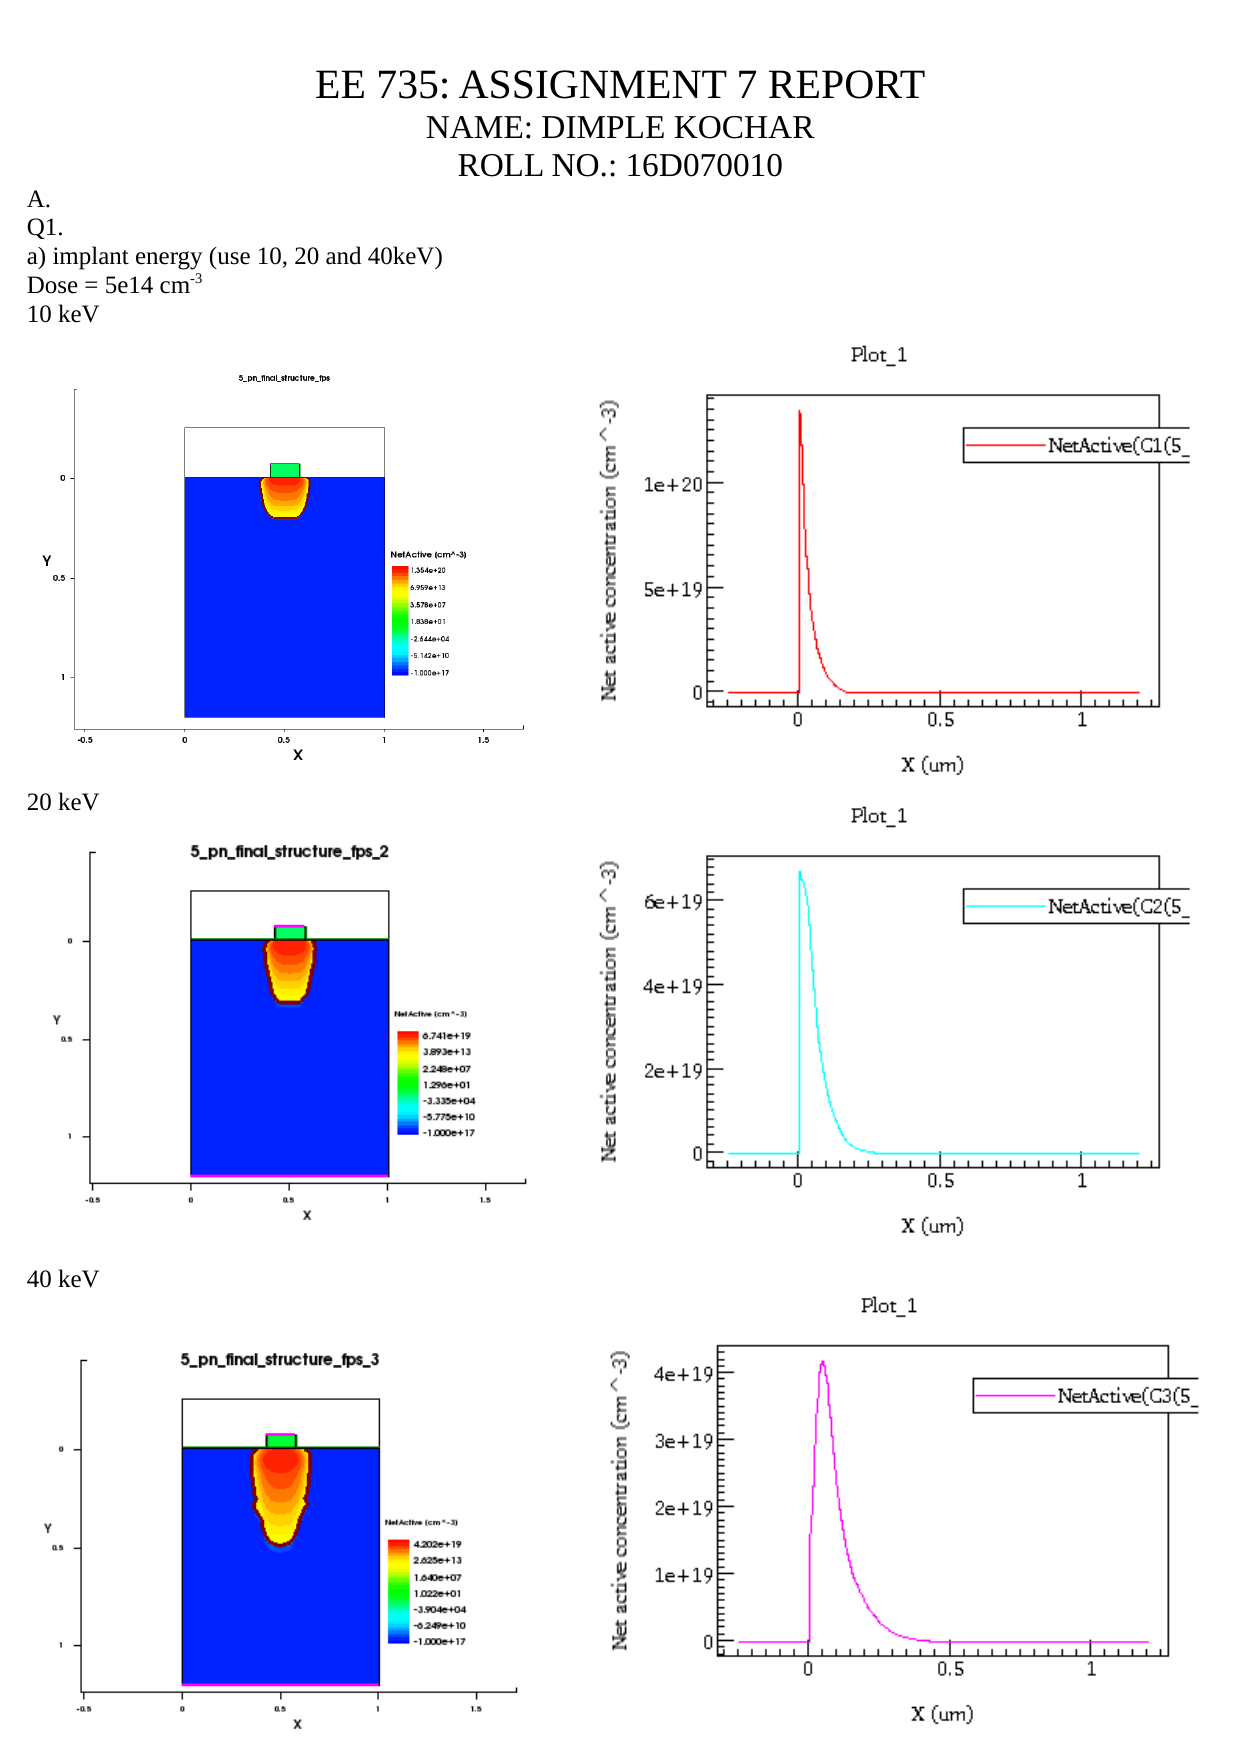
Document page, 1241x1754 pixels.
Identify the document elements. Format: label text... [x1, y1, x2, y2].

text ROLL NO.: 16D070010 [27, 145, 1214, 184]
text 10 keV [27, 299, 1214, 327]
picture [19, 368, 550, 777]
text EE 735: ASSIGNMENT 7 REPORT [27, 59, 1214, 107]
text NAME: DIMPLE KOCHAR [27, 107, 1214, 145]
picture [572, 321, 1190, 1258]
text a) implant energy (use 10, 20 and 40keV) [27, 241, 1214, 270]
text 20 keV [27, 787, 1214, 1264]
picture [27, 832, 553, 1236]
text A. [27, 184, 1214, 212]
text 40 keV [27, 1264, 1214, 1293]
picture [18, 1340, 544, 1745]
picture [583, 1272, 1199, 1746]
text Dose = 5e14 cm-3 [27, 270, 1214, 299]
text Q1. [27, 212, 1214, 241]
